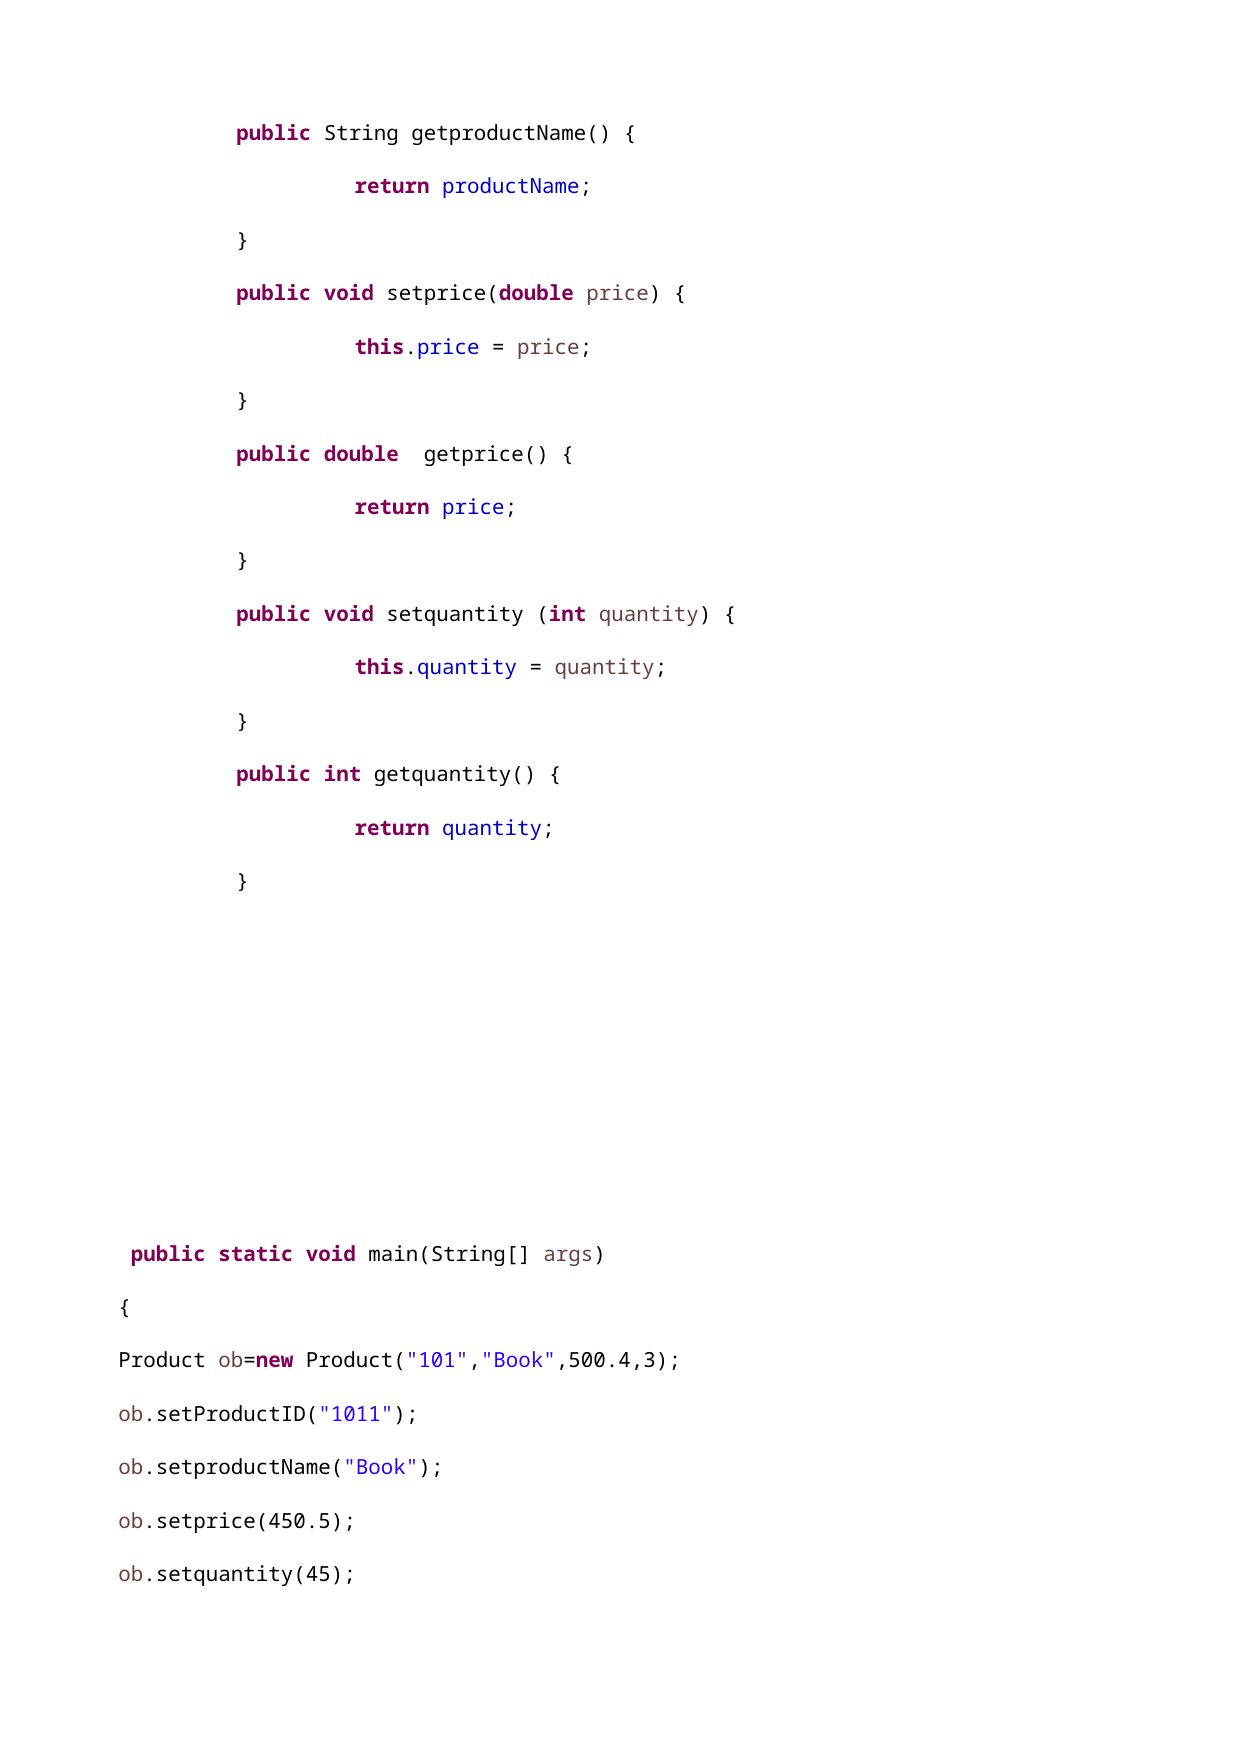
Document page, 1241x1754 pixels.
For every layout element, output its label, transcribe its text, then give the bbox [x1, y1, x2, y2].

text public double getprice() { [118, 439, 1122, 467]
text public void setprice(double price) { [118, 278, 1122, 307]
text ob.setproductName("Book"); [118, 1452, 1122, 1481]
text ob.setquantity(45); [118, 1559, 1122, 1588]
text return quantity; [118, 813, 1122, 841]
text Product ob=new Product("101","Book",500.4,3); [118, 1346, 1122, 1374]
text public int getquantity() { [118, 759, 1122, 788]
text return productName; [118, 172, 1122, 200]
text } [118, 866, 1122, 895]
text } [118, 225, 1122, 253]
text this.quantity = quantity; [118, 652, 1122, 681]
text public String getproductName() { [118, 118, 1122, 147]
text } [118, 706, 1122, 734]
text public static void main(String[] args) [118, 1239, 1122, 1267]
text { [118, 1292, 1122, 1321]
text ob.setProductID("1011"); [118, 1399, 1122, 1427]
text } [118, 546, 1122, 574]
text } [118, 385, 1122, 414]
text ob.setprice(450.5); [118, 1506, 1122, 1534]
text return price; [118, 492, 1122, 521]
text this.price = price; [118, 332, 1122, 360]
text public void setquantity (int quantity) { [118, 599, 1122, 627]
